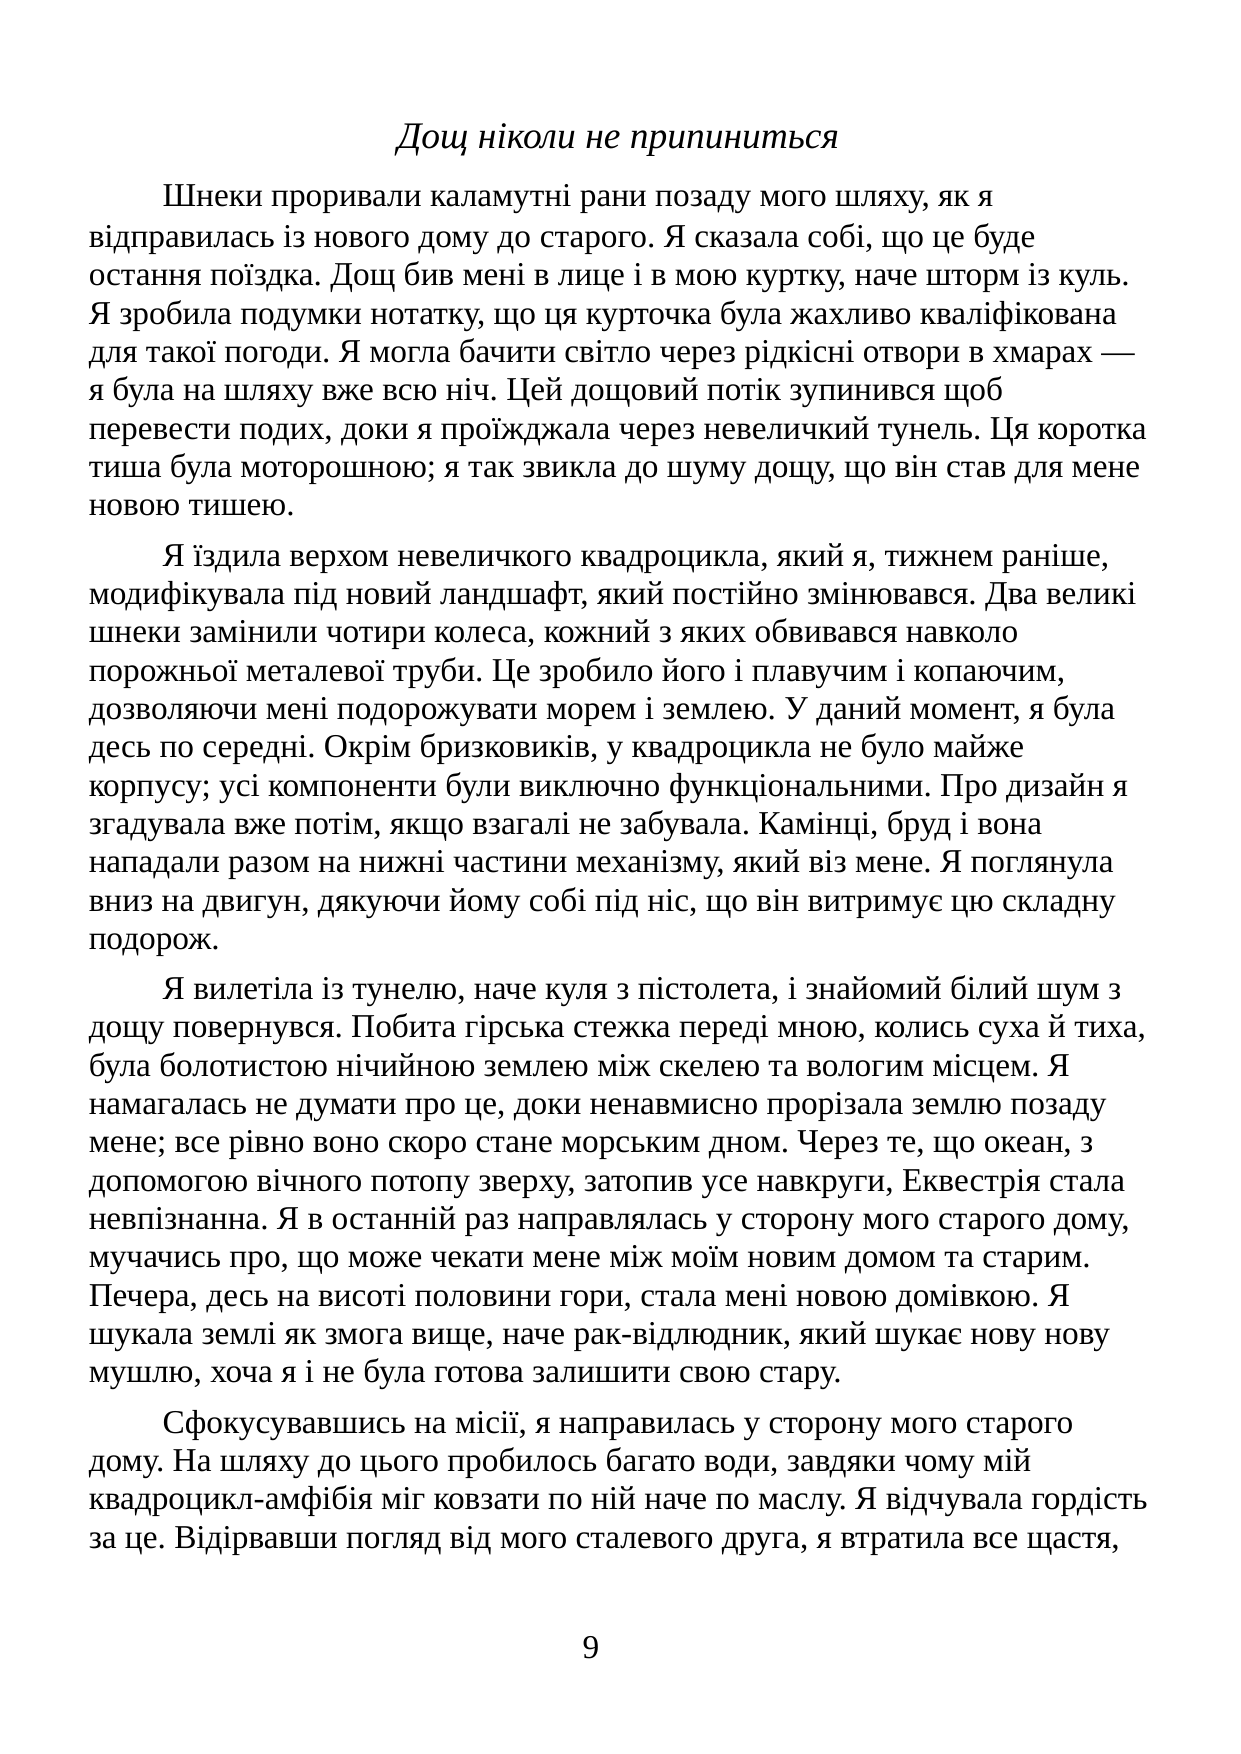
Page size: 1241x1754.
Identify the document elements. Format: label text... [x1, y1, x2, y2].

text Шнеки проривали каламутні рани позаду мого шляху, як я відправилась із нового дому до старого. Я сказала собі, що це буде остання поїздка. Дощ бив мені в лице і в мою куртку, наче шторм із куль. Я зробила подумки нотатку, що ця курточка була жахливо кваліфікована для такої погоди. Я могла бачити світло через рідкісні отвори в хмарах — я була на шляху вже всю ніч. Цей дощовий потік зупинився щоб перевести подих, доки я проїжджала через невеличкий тунель. Ця коротка тиша була моторошною; я так звикла до шуму дощу, що він став для мене новою тишею. [88, 175, 1152, 523]
text Я їздила верхом невеличкого квадроцикла, який я, тижнем раніше, модифікувала під новий ландшафт, який постійно змінювався. Два великі шнеки замінили чотири колеса, кожний з яких обвивався навколо порожньої металевої труби. Це зробило його і плавучим і копаючим, дозволяючи мені подорожувати морем і землею. У даний момент, я була десь по середні. Окрім бризковиків, у квадроцикла не було майже корпусу; усі компоненти були виключно функціональними. Про дизайн я згадувала вже потім, якщо взагалі не забувала. Камінці, бруд і вона нападали разом на нижні частини механізму, який віз мене. Я поглянула вниз на двигун, дякуючи йому собі під ніс, що він витримує цю складну подорож. [88, 535, 1152, 957]
subtitle Дощ ніколи не припиниться [88, 113, 1152, 157]
text Сфокусувавшись на місії, я направилась у сторону мого старого дому. На шляху до цього пробилось багато води, завдяки чому мій квадроцикл-амфібія міг ковзати по ній наче по маслу. Я відчувала гордість за це. Відірвавши погляд від мого сталевого друга, я втратила все щастя, [88, 1402, 1152, 1555]
text Я вилетіла із тунелю, наче куля з пістолета, і знайомий білий шум з дощу повернувся. Побита гірська стежка переді мною, колись суха й тиха, була болотистою нічийною землею між скелею та вологим місцем. Я намагалась не думати про це, доки ненавмисно прорізала землю позаду мене; все рівно воно скоро стане морським дном. Через те, що океан, з допомогою вічного потопу зверху, затопив усе навкруги, Еквестрія стала невпізнанна. Я в останній раз направлялась у сторону мого старого дому, мучачись про, що може чекати мене між моїм новим домом та старим. Печера, десь на висоті половини гори, стала мені новою домівкою. Я шукала землі як змога вище, наче рак-відлюдник, який шукає нову нову мушлю, хоча я і не була готова залишити свою стару. [88, 968, 1152, 1390]
